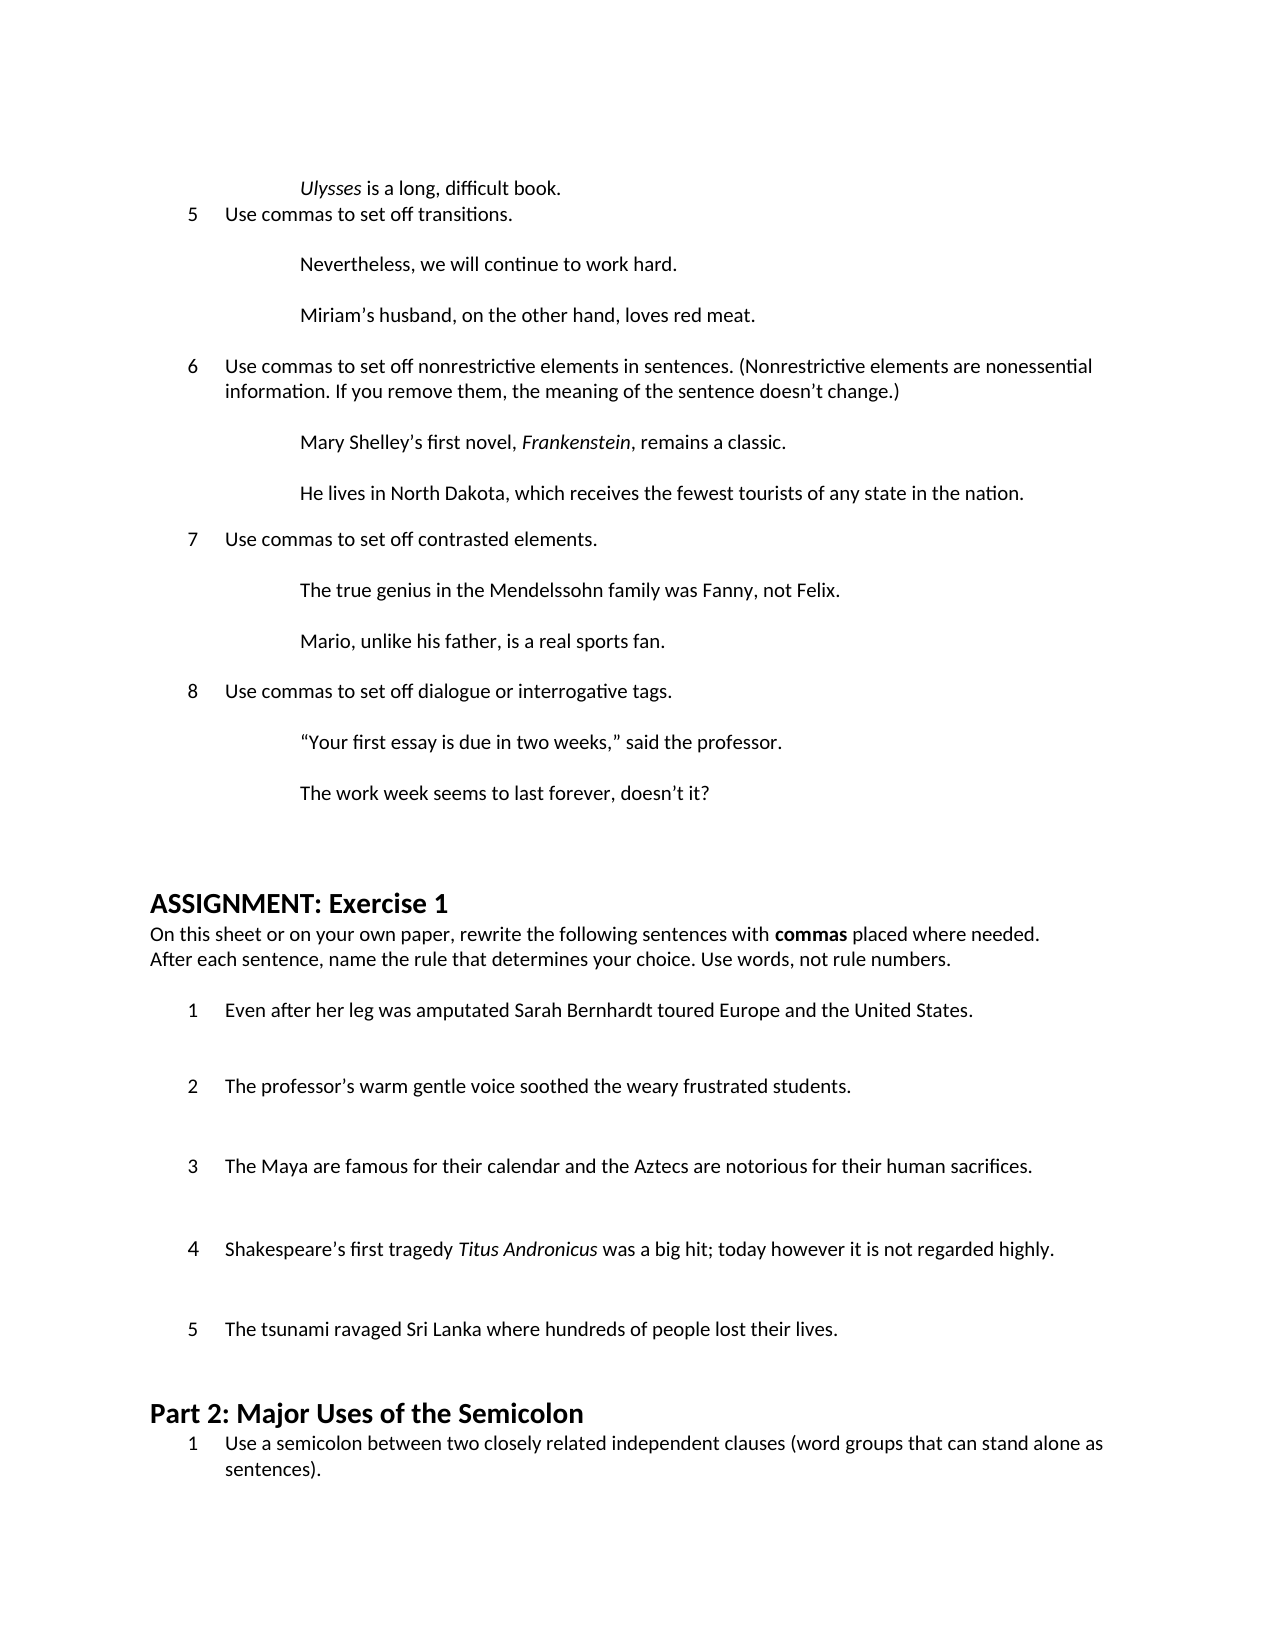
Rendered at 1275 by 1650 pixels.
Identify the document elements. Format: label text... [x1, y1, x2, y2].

text Part 2: Major Uses of the Semicolon [150, 1395, 1125, 1430]
text Ulysses is a long, difficult book. [225, 175, 1125, 201]
text On this sheet or on your own paper, rewrite the following sentences with commas placed where needed. [150, 921, 1125, 946]
text The true genius in the Mendelssohn family was Fanny, not Felix. [225, 577, 1125, 602]
text “Your first essay is due in two weeks,” said the professor. [225, 729, 1125, 755]
list Even after her leg was amputated Sarah Bernhardt toured Europe and the United States. [187, 997, 1125, 1022]
text After each sentence, name the rule that determines your choice. Use words, not rule numbers. [150, 946, 1125, 972]
list Use a semicolon between two closely related independent clauses (word groups that can stand alone as sentences). [187, 1430, 1125, 1481]
text Mary Shelley’s first novel, Frankenstein, remains a classic. [225, 429, 1125, 455]
text He lives in North Dakota, which receives the fewest tourists of any state in the nation. [225, 480, 1125, 506]
list The tsunami ravaged Sri Lanka where hundreds of people lost their lives. [187, 1316, 1125, 1342]
list Use commas to set off dialogue or interrogative tags. [187, 679, 1125, 704]
text Nevertheless, we will continue to work hard. [225, 252, 1125, 277]
list The professor’s warm gentle voice soothed the weary frustrated students. [187, 1073, 1125, 1099]
list Shakespeare’s first tragedy Titus Andronicus was a big hit; today however it is not regarded highly. [187, 1234, 1125, 1262]
list Use commas to set off nonrestrictive elements in sentences. (Nonrestrictive elements are nonessential information. If you remove them, the meaning of the sentence doesn’t change.) [187, 353, 1125, 404]
text ASSIGNMENT: Exercise 1 [150, 885, 1125, 921]
list The Maya are famous for their calendar and the Aztecs are notorious for their human sacrifices. [187, 1153, 1125, 1179]
text The work week seems to last forever, doesn’t it? [225, 780, 1125, 806]
list Use commas to set off transitions. [187, 201, 1125, 226]
list Use commas to set off contrasted elements. [187, 526, 1125, 552]
text Miriam’s husband, on the other hand, loves red meat. [225, 302, 1125, 328]
text Mario, unlike his father, is a real sports fan. [225, 628, 1125, 653]
